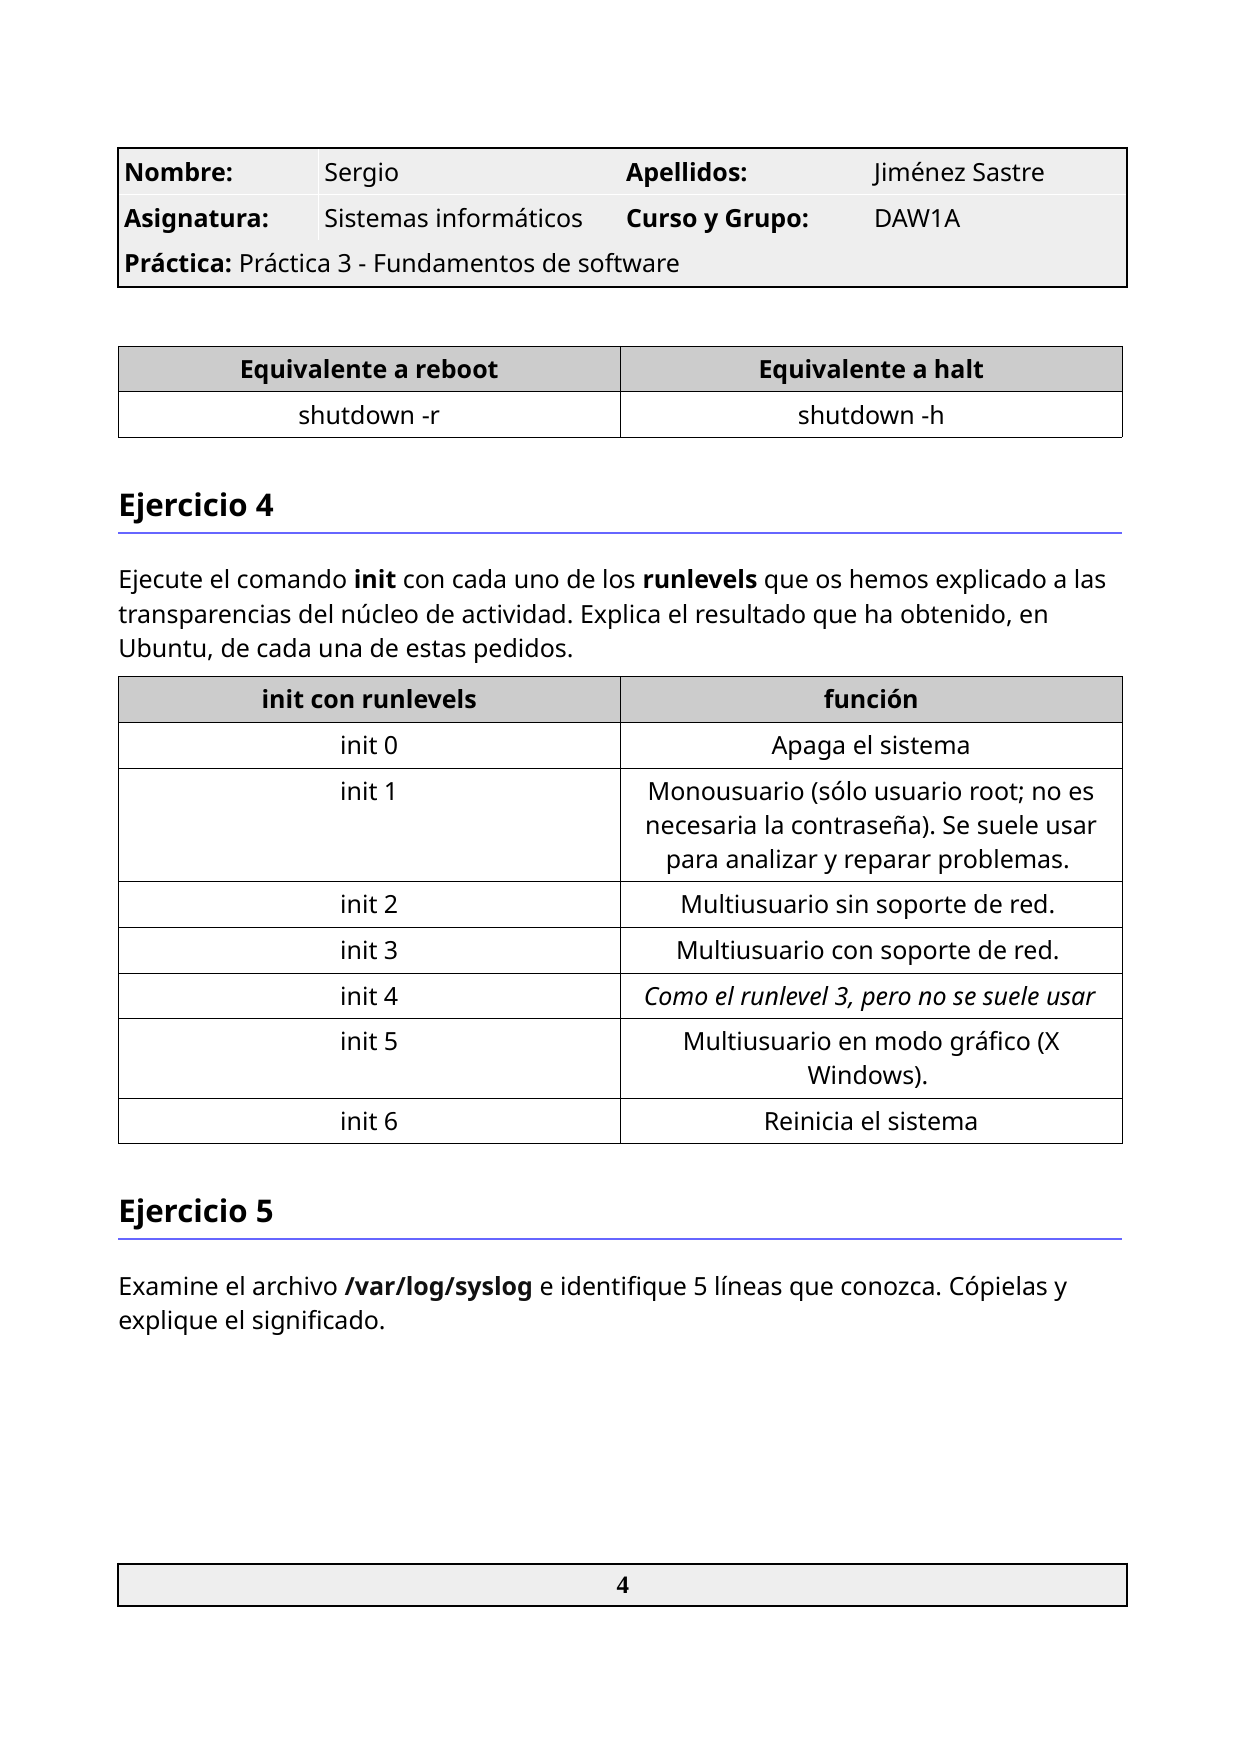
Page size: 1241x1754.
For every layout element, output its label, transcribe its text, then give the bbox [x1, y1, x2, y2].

table_cell Multiusuario sin soporte de red. [621, 882, 1122, 927]
table_cell Apaga el sistema [621, 723, 1122, 767]
text Ejercicio 4 [118, 483, 1122, 526]
text Ejercicio 5 [118, 1189, 1122, 1232]
table_cell init 6 [119, 1099, 620, 1143]
table_header Equivalente a halt [621, 347, 1122, 391]
table_cell init 2 [119, 882, 620, 927]
table_cell init 5 [119, 1019, 620, 1098]
table_cell shutdown -r [119, 392, 620, 437]
table_cell Monousuario (sólo usuario root; no es necesaria la contraseña). Se suele usar para analizar y reparar problemas. [621, 769, 1122, 881]
table_cell init 1 [119, 769, 620, 881]
table_cell shutdown -h [621, 392, 1122, 437]
table_cell init 3 [119, 928, 620, 972]
text Ejecute el comando init con cada uno de los runlevels que os hemos explicado a las transparencias del núcleo de actividad. Explica el resultado que ha obtenido, en Ubuntu, de cada una de estas pedidos. [118, 562, 1122, 664]
table_cell Multiusuario con soporte de red. [621, 928, 1122, 972]
text Examine el archivo /var/log/syslog e identifique 5 líneas que conozca. Cópielas y explique el significado. [118, 1268, 1122, 1337]
table_header init con runlevels [119, 677, 620, 722]
table_cell init 0 [119, 723, 620, 767]
table_cell init 4 [119, 974, 620, 1018]
table_cell Reinicia el sistema [621, 1099, 1122, 1143]
table_header Equivalente a reboot [119, 347, 620, 391]
table_header función [621, 677, 1122, 722]
table_header [118, 1240, 1122, 1268]
table_cell Como el runlevel 3, pero no se suele usar [621, 974, 1122, 1018]
table_cell Multiusuario en modo gráfico (X Windows). [621, 1019, 1122, 1098]
table_header [118, 534, 1122, 562]
